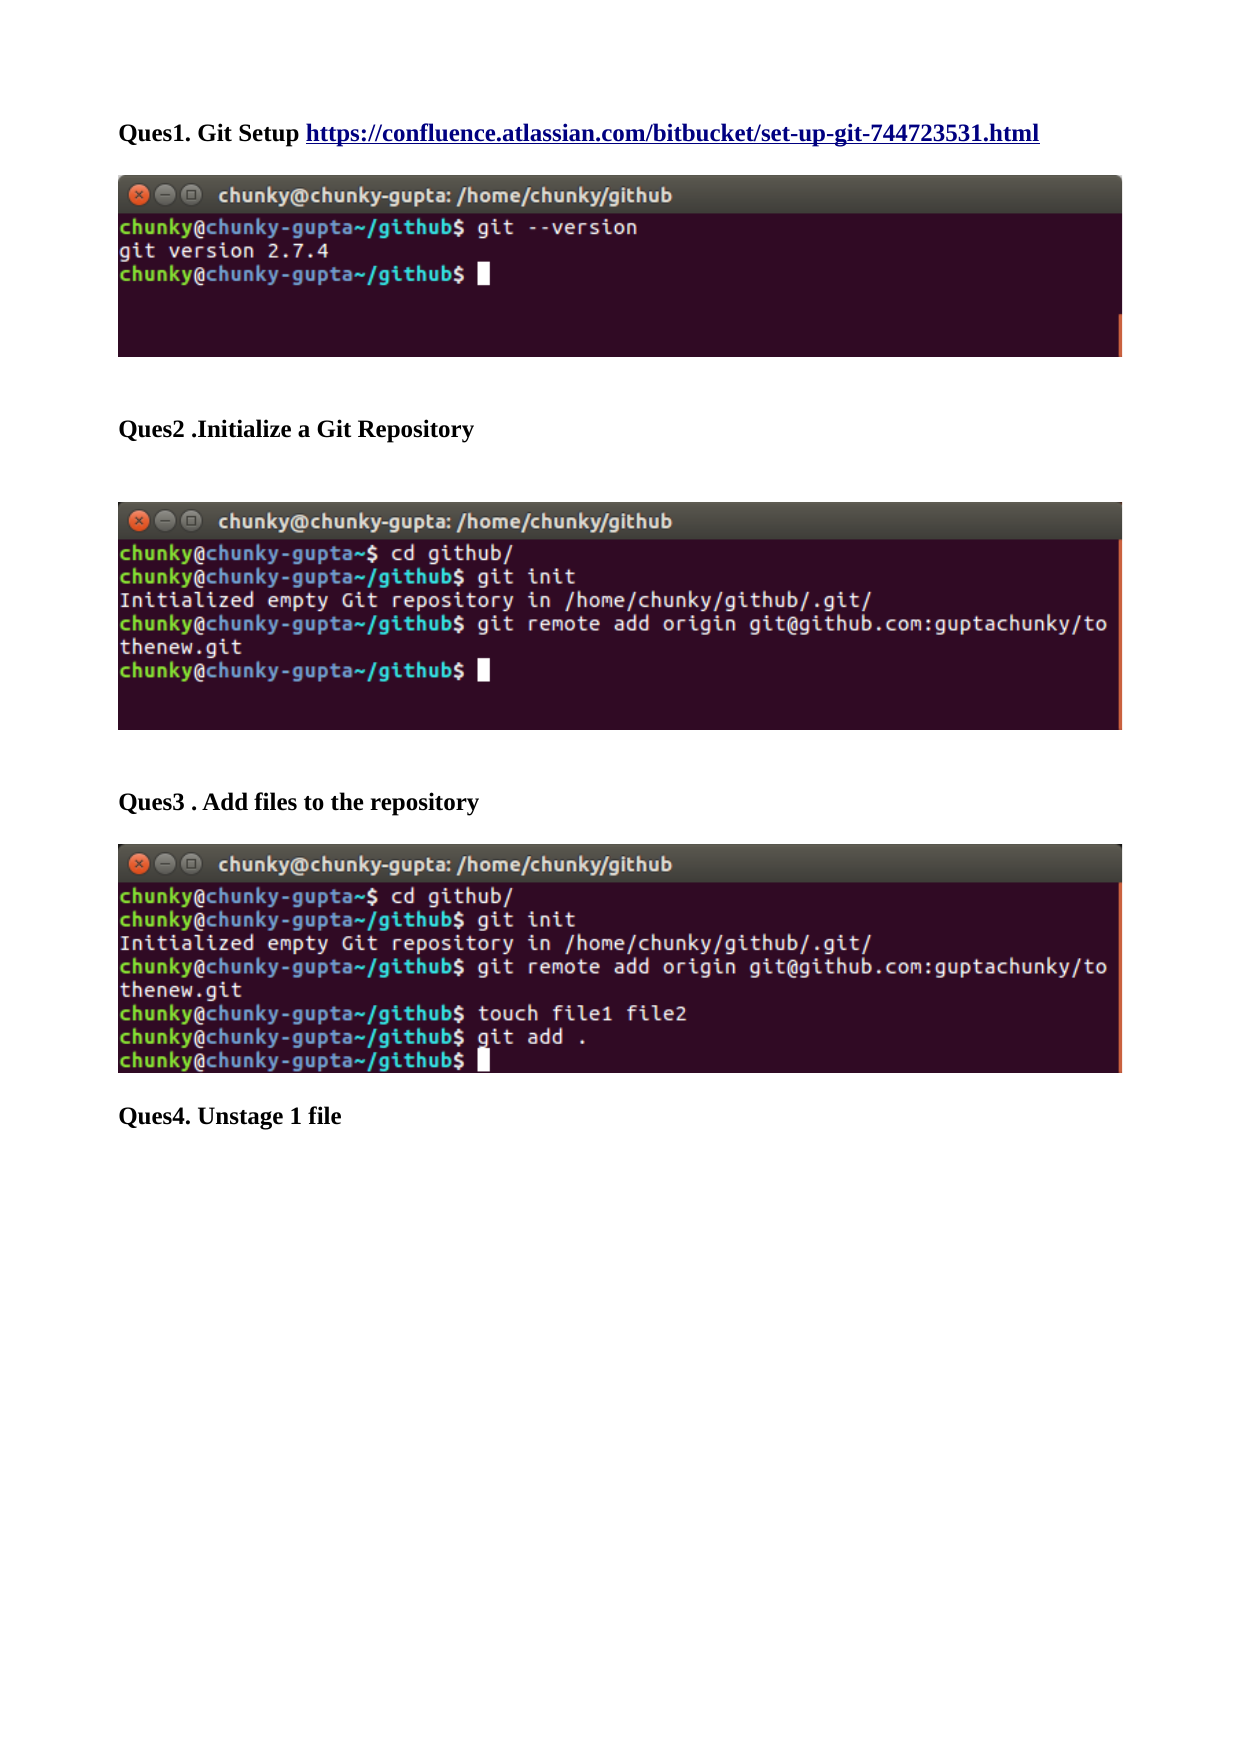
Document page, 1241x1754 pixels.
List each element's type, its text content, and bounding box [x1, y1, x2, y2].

text Ques2 .Initialize a Git Repository [118, 414, 1122, 443]
text Ques4. Unstage 1 file [118, 1101, 1122, 1130]
picture [118, 502, 1123, 730]
picture [118, 175, 1123, 357]
text Ques1. Git Setup https://confluence.atlassian.com/bitbucket/set-up-git-744723531.html [118, 118, 1122, 147]
text Ques3 . Add files to the repository [118, 787, 1122, 816]
picture [118, 844, 1123, 1073]
